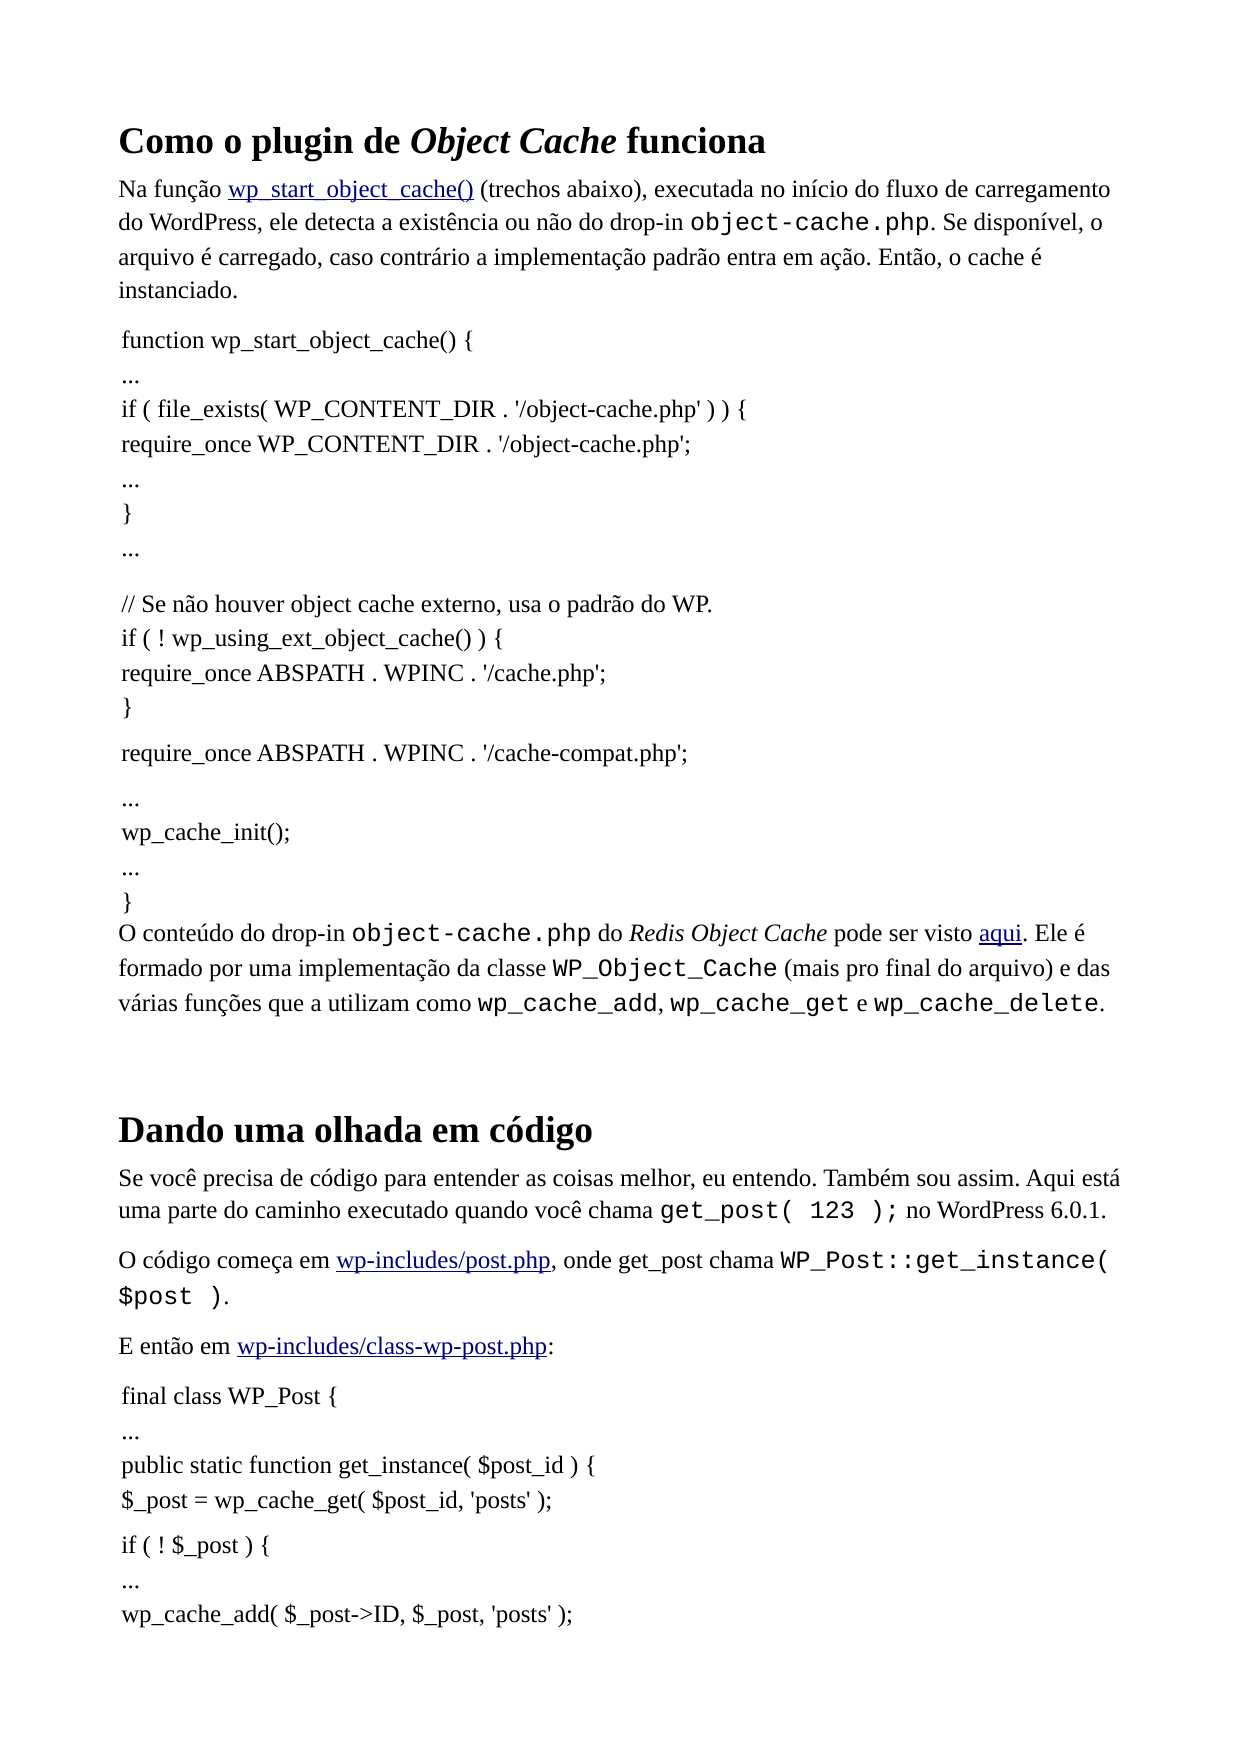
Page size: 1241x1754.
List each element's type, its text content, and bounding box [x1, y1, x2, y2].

table_header // Se não houver object cache externo, usa o padrão do WP. [118, 586, 728, 620]
table_header ... [118, 849, 154, 884]
table_header } [118, 690, 147, 724]
table_header require_once ABSPATH . WPINC . '/cache-compat.php'; [118, 735, 704, 769]
table_header $_post = wp_cache_get( $post_id, 'posts' ); [118, 1482, 567, 1517]
table_header [118, 769, 136, 780]
table_header [118, 575, 136, 586]
table_header if ( file_exists( WP_CONTENT_DIR . '/object-cache.php' ) ) { [118, 392, 763, 426]
table_header [118, 1517, 136, 1527]
table_header if ( ! wp_using_ext_object_cache() ) { [118, 620, 519, 655]
table_header ... [118, 530, 154, 564]
subtitle Como o plugin de Object Cache funciona [118, 118, 1122, 161]
text E então em wp-includes/class-wp-post.php: [118, 1331, 1122, 1359]
table_header ... [118, 357, 154, 392]
table_header ... [118, 780, 154, 814]
text Na função wp_start_object_cache() (trechos abaixo), executada no início do fluxo de carregamento do WordPress, ele detecta a existência ou não do drop-in object-cache.php. Se disponível, o arquivo é carregado, caso contrário a implementação padrão entra em ação. Então, o cache é instanciado. [118, 174, 1122, 304]
table_header if ( ! $_post ) { [118, 1527, 286, 1562]
table_header ... [118, 1562, 154, 1596]
table_header wp_cache_init(); [118, 815, 305, 849]
table_header [118, 565, 136, 575]
text O conteúdo do drop-in object-cache.php do Redis Object Cache pode ser visto aqui. Ele é formado por uma implementação da classe WP_Object_Cache (mais pro final do arquivo) e das várias funções que a utilizam como wp_cache_add, wp_cache_get e wp_cache_delete. [118, 918, 1122, 1019]
table_header ... [118, 461, 154, 495]
table_header public static function get_instance( $post_id ) { [118, 1448, 611, 1482]
table_header } [118, 495, 147, 530]
table_header } [118, 884, 147, 918]
table_header require_once WP_CONTENT_DIR . '/object-cache.php'; [118, 426, 706, 461]
table_header require_once ABSPATH . WPINC . '/cache.php'; [118, 655, 623, 689]
table_header final class WP_Post { [118, 1378, 354, 1413]
text Se você precisa de código para entender as coisas melhor, eu entendo. Também sou assim. Aqui está uma parte do caminho executado quando você chama get_post( 123 ); no WordPress 6.0.1. [118, 1163, 1122, 1226]
table_header [118, 724, 136, 735]
subtitle Dando uma olhada em código [118, 1107, 1122, 1150]
table_header function wp_start_object_cache() { [118, 323, 489, 357]
table_header wp_cache_add( $_post->ID, $_post, 'posts' ); [118, 1596, 588, 1631]
text O código começa em wp-includes/post.php, onde get_post chama WP_Post::get_instance( $post ). [118, 1246, 1122, 1312]
table_header ... [118, 1413, 154, 1447]
